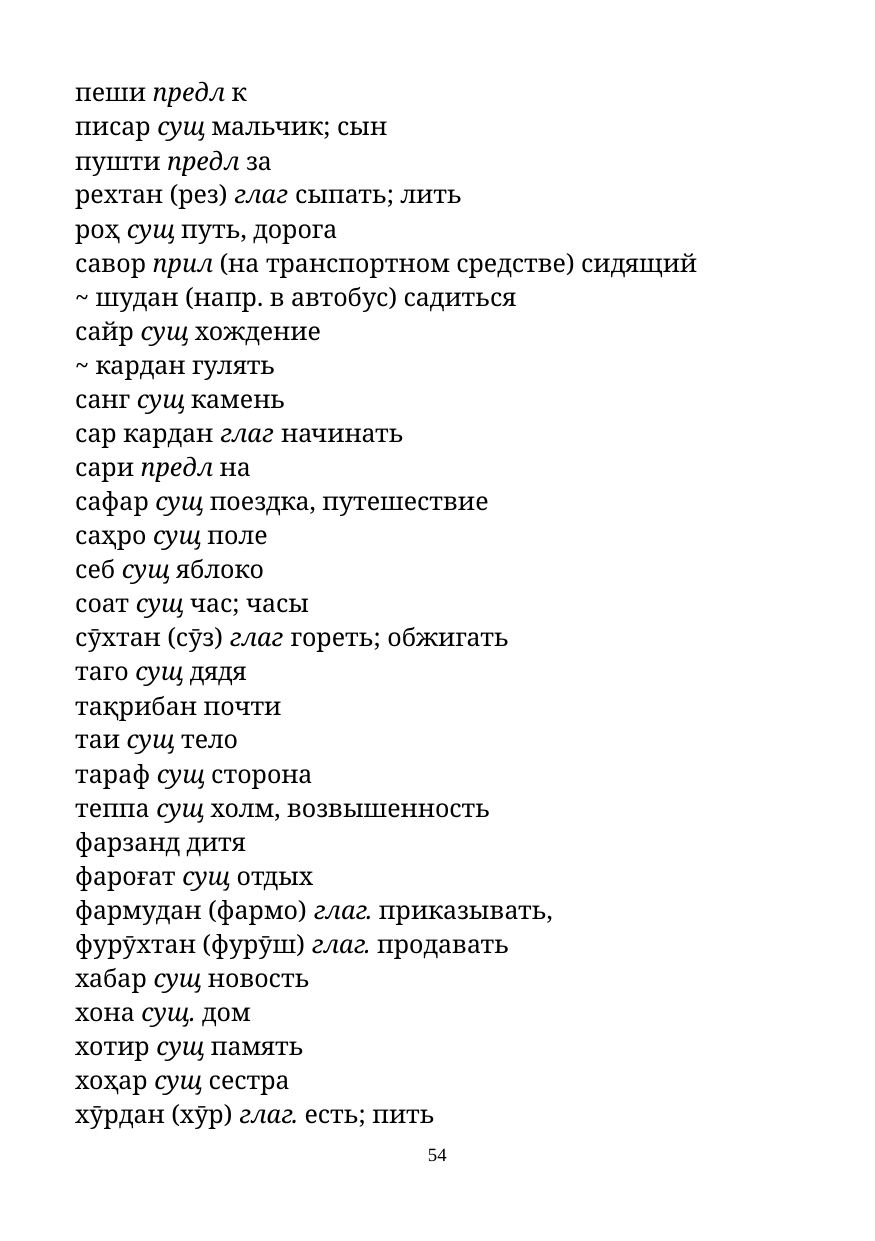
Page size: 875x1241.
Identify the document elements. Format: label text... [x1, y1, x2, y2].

text таи сущ тело [75, 722, 799, 756]
text хӯрдан (хӯр) глаг. есть; пить [75, 1097, 799, 1131]
text саҳро сущ поле [75, 518, 799, 552]
text фурӯхтан (фурӯш) глаг. продавать [75, 927, 799, 961]
text санг сущ камень [75, 382, 799, 416]
text писар сущ мальчик; сын [75, 109, 799, 143]
text cap кардан глаг начинать [75, 416, 799, 450]
text фармудан (фармо) глаг. приказывать, [75, 892, 799, 927]
text теппа сущ холм, возвышенность [75, 790, 799, 824]
text ~ кардан гулять [75, 347, 799, 382]
text фароғат сущ отдых [75, 858, 799, 892]
text хотир сущ память [75, 1029, 799, 1063]
text савор прил (на транспортном средстве) сидящий [75, 245, 799, 279]
text сари предл на [75, 450, 799, 484]
text сафар сущ поездка, путешествие [75, 484, 799, 518]
text таго сущ дядя [75, 654, 799, 688]
text роҳ сущ путь, дорога [75, 211, 799, 245]
text пушти предл за [75, 143, 799, 177]
text соат сущ час; часы [75, 586, 799, 620]
text ~ шудан (напр. в автобус) садиться [75, 279, 799, 313]
text тақрибан почти [75, 688, 799, 722]
text хона сущ. дом [75, 995, 799, 1029]
text себ сущ яблоко [75, 552, 799, 586]
text тараф сущ сторона [75, 756, 799, 790]
text пеши предл к [75, 75, 799, 109]
text рехтан (рез) глаг сыпать; лить [75, 177, 799, 211]
text хоҳар сущ сестра [75, 1063, 799, 1097]
text сайр сущ хождение [75, 313, 799, 347]
text фарзанд дитя [75, 824, 799, 858]
text хабар сущ новость [75, 961, 799, 995]
text сӯхтан (сӯз) глаг гореть; обжигать [75, 620, 799, 654]
